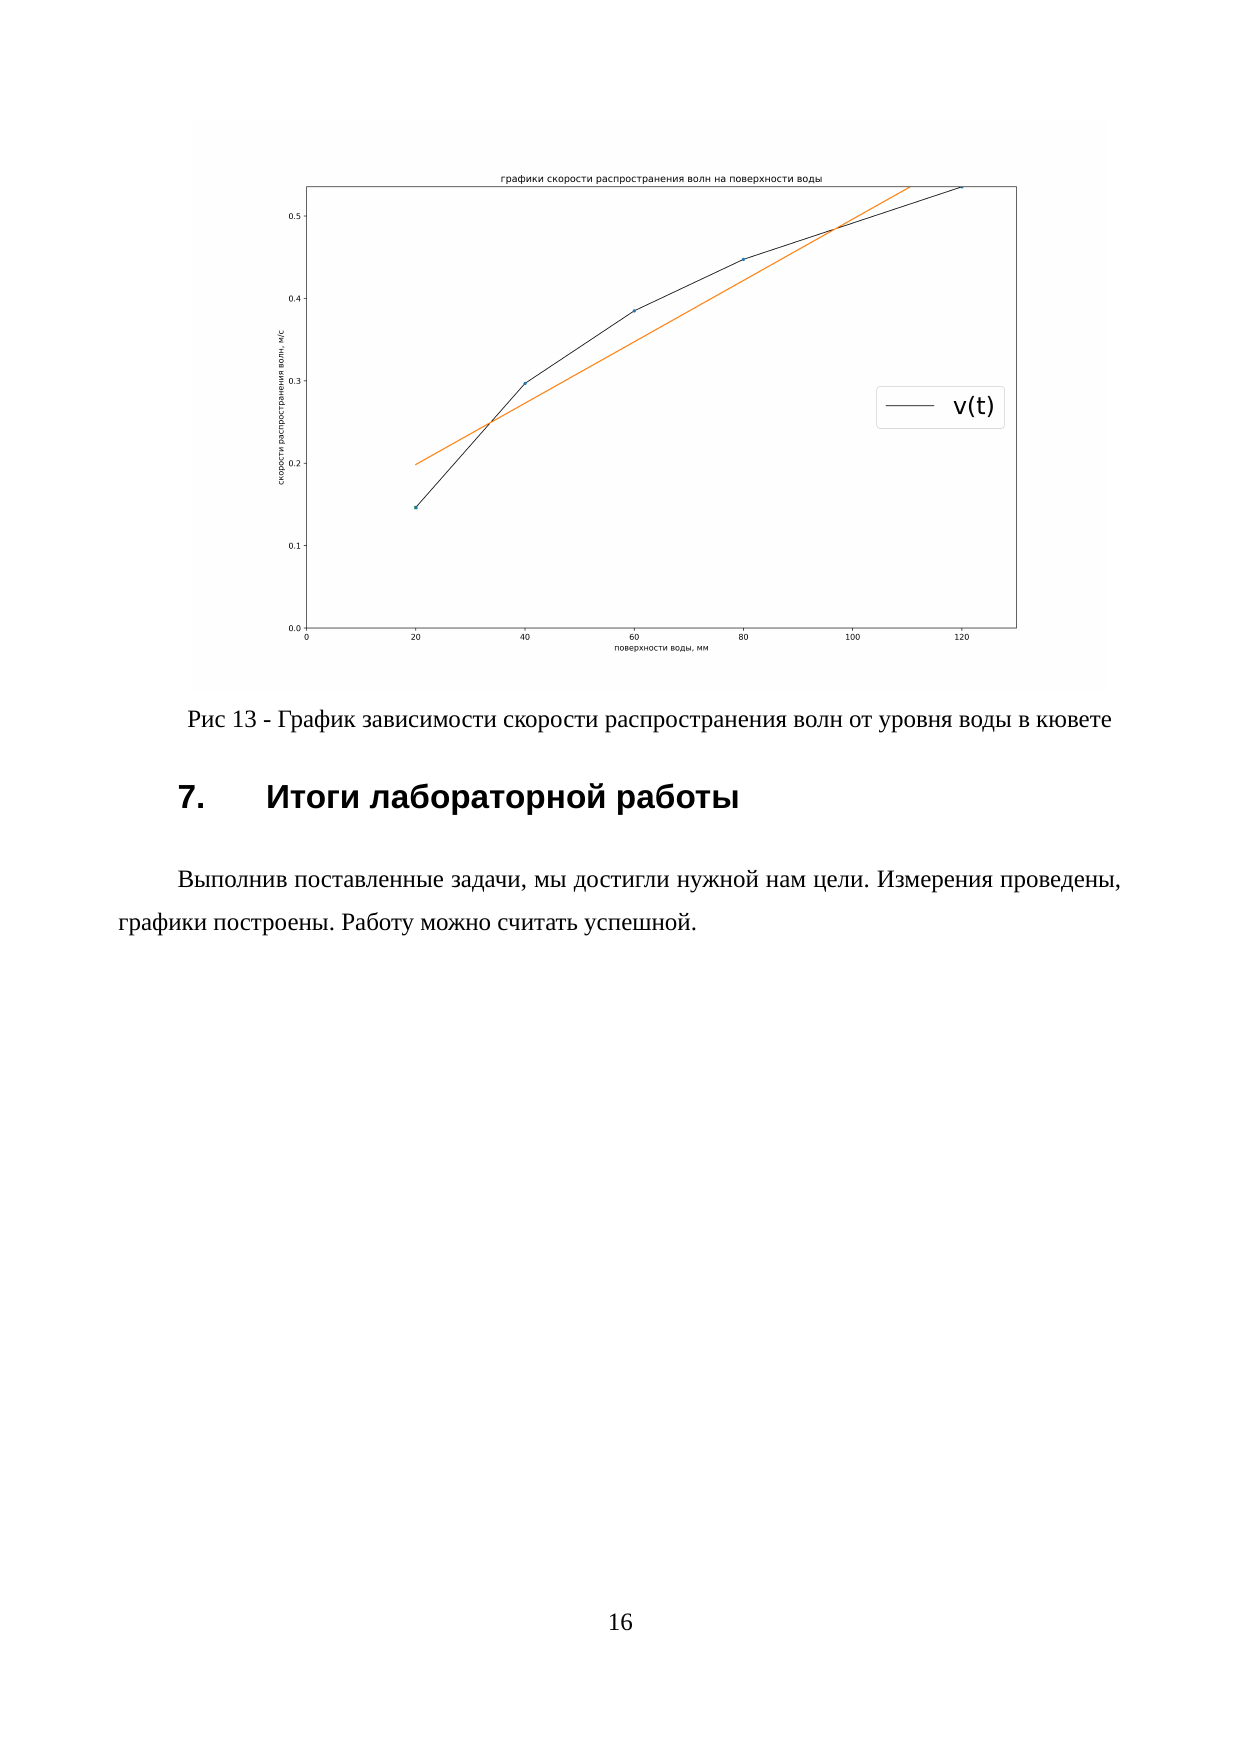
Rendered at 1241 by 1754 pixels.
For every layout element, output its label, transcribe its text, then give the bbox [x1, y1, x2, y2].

subtitle Итоги лабораторной работы [118, 777, 1122, 816]
picture [192, 118, 1108, 691]
text Рис 13 - График зависимости скорости распространения волн от уровня воды в кювете [118, 704, 1122, 733]
text Выполнив поставленные задачи, мы достигли нужной нам цели. Измерения проведены, графики построены. Работу можно считать успешной. [118, 864, 1122, 936]
